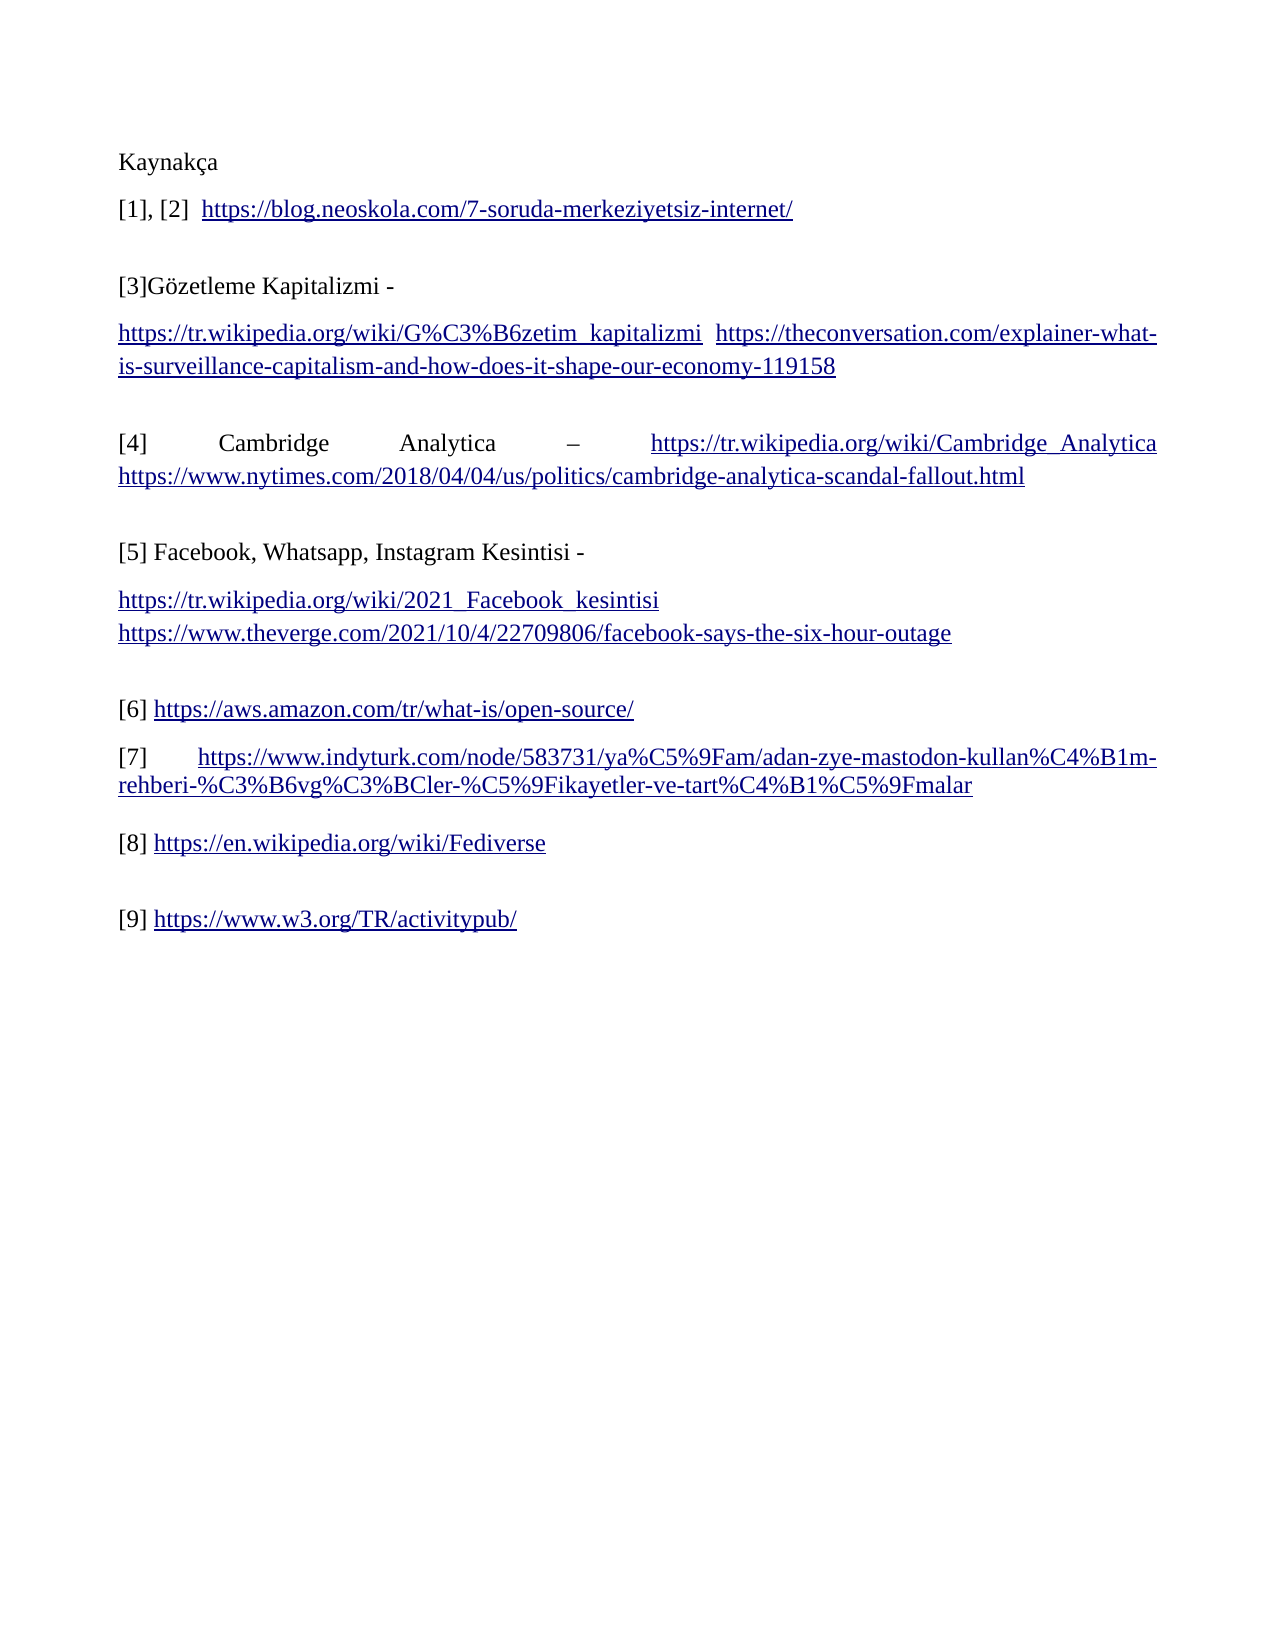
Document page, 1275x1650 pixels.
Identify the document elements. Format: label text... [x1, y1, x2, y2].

text [8] https://en.wikipedia.org/wiki/Fediverse [118, 828, 1157, 857]
text https://tr.wikipedia.org/wiki/2021_Facebook_kesintisi https://www.theverge.com/2021/10/4/22709806/facebook-says-the-six-hour-outage [118, 585, 1157, 647]
text [5] Facebook, Whatsapp, Instagram Kesintisi - [118, 537, 1157, 566]
text [1], [2] https://blog.neoskola.com/7-soruda-merkeziyetsiz-internet/ [118, 194, 1157, 223]
text [4] Cambridge Analytica – https://tr.wikipedia.org/wiki/Cambridge_Analytica https://www.nytimes.com/2018/04/04/us/politics/cambridge-analytica-scandal-fallout.html [118, 428, 1157, 489]
text Kaynakça [118, 147, 1157, 176]
text [6] https://aws.amazon.com/tr/what-is/open-source/ [118, 694, 1157, 723]
text [3]Gözetleme Kapitalizmi - [118, 271, 1157, 299]
text https://tr.wikipedia.org/wiki/G%C3%B6zetim_kapitalizmi https://theconversation.com/explainer-what-is-surveillance-capitalism-and-how-does-it-shape-our-economy-119158 [118, 318, 1157, 380]
text [9] https://www.w3.org/TR/activitypub/ [118, 904, 1157, 933]
text [7] https://www.indyturk.com/node/583731/ya%C5%9Fam/adan-zye-mastodon-kullan%C4%B1m-rehberi-%C3%B6vg%C3%BCler-%C5%9Fikayetler-ve-tart%C4%B1%C5%9Fmalar [118, 742, 1157, 799]
